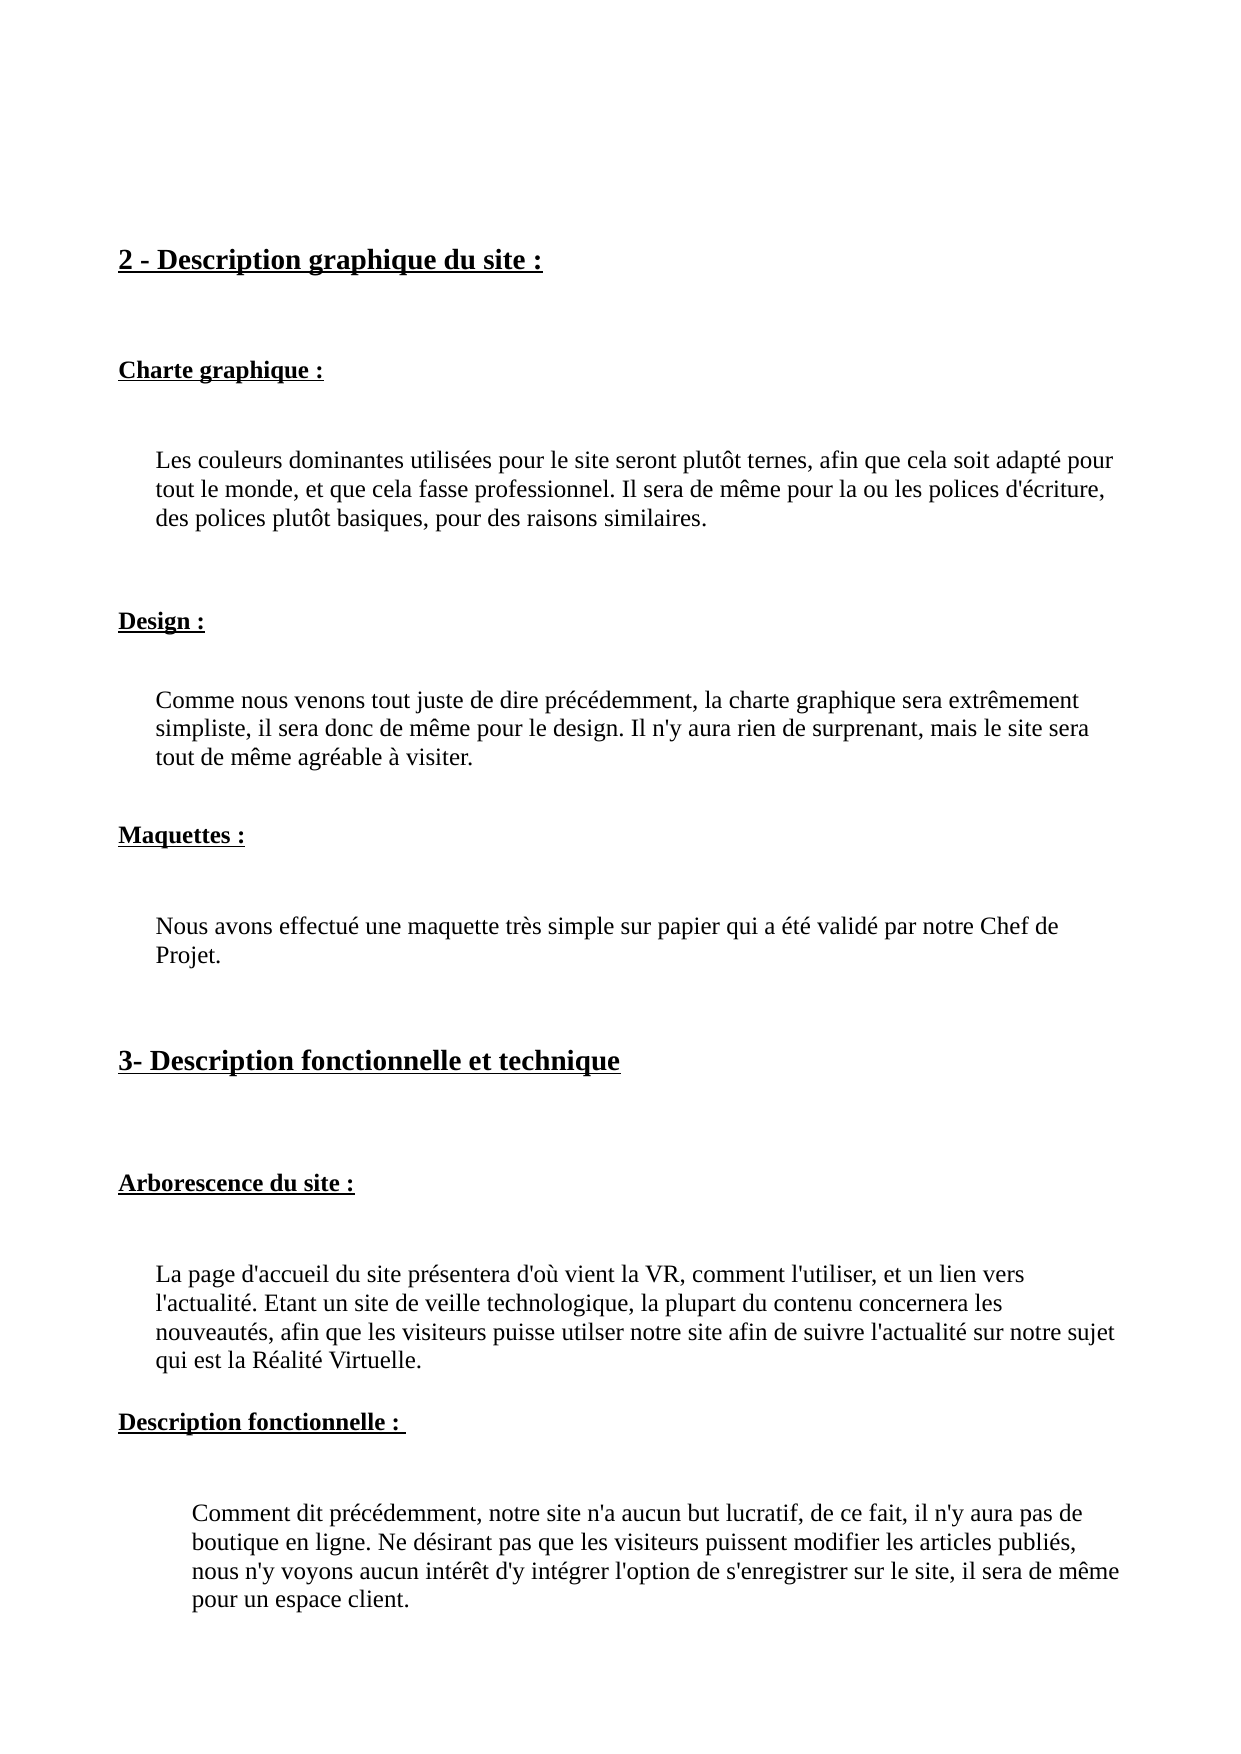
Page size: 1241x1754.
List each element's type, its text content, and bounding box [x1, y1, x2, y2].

subtitle Design : [118, 606, 1122, 635]
subtitle Maquettes : [118, 821, 1122, 849]
text Comment dit précédemment, notre site n'a aucun but lucratif, de ce fait, il n'y aura pas de boutique en ligne. Ne désirant pas que les visiteurs puissent modifier les articles publiés, nous n'y voyons aucun intérêt d'y intégrer l'option de s'enregistrer sur le site, il sera de même pour un espace client. [118, 1498, 1122, 1613]
text Nous avons effectué une maquette très simple sur papier qui a été validé par notre Chef de Projet. [118, 911, 1122, 969]
subtitle Charte graphique : [118, 355, 1122, 383]
text La page d'accueil du site présentera d'où vient la VR, comment l'utiliser, et un lien vers l'actualité. Etant un site de veille technologique, la plupart du contenu concernera les nouveautés, afin que les visiteurs puisse utilser notre site afin de suivre l'actualité sur notre sujet qui est la Réalité Virtuelle. [118, 1259, 1122, 1374]
text 2 - Description graphique du site : [118, 242, 1122, 275]
text Les couleurs dominantes utilisées pour le site seront plutôt ternes, afin que cela soit adapté pour tout le monde, et que cela fasse professionnel. Il sera de même pour la ou les polices d'écriture, des polices plutôt basiques, pour des raisons similaires. [118, 446, 1122, 532]
subtitle Description fonctionnelle : [118, 1407, 1122, 1436]
list 3- Description fonctionnelle et technique [118, 1043, 1122, 1077]
text Comme nous venons tout juste de dire précédemment, la charte graphique sera extrêmement simpliste, il sera donc de même pour le design. Il n'y aura rien de surprenant, mais le site sera tout de même agréable à visiter. [118, 685, 1122, 771]
subtitle Arborescence du site : [118, 1168, 1122, 1197]
